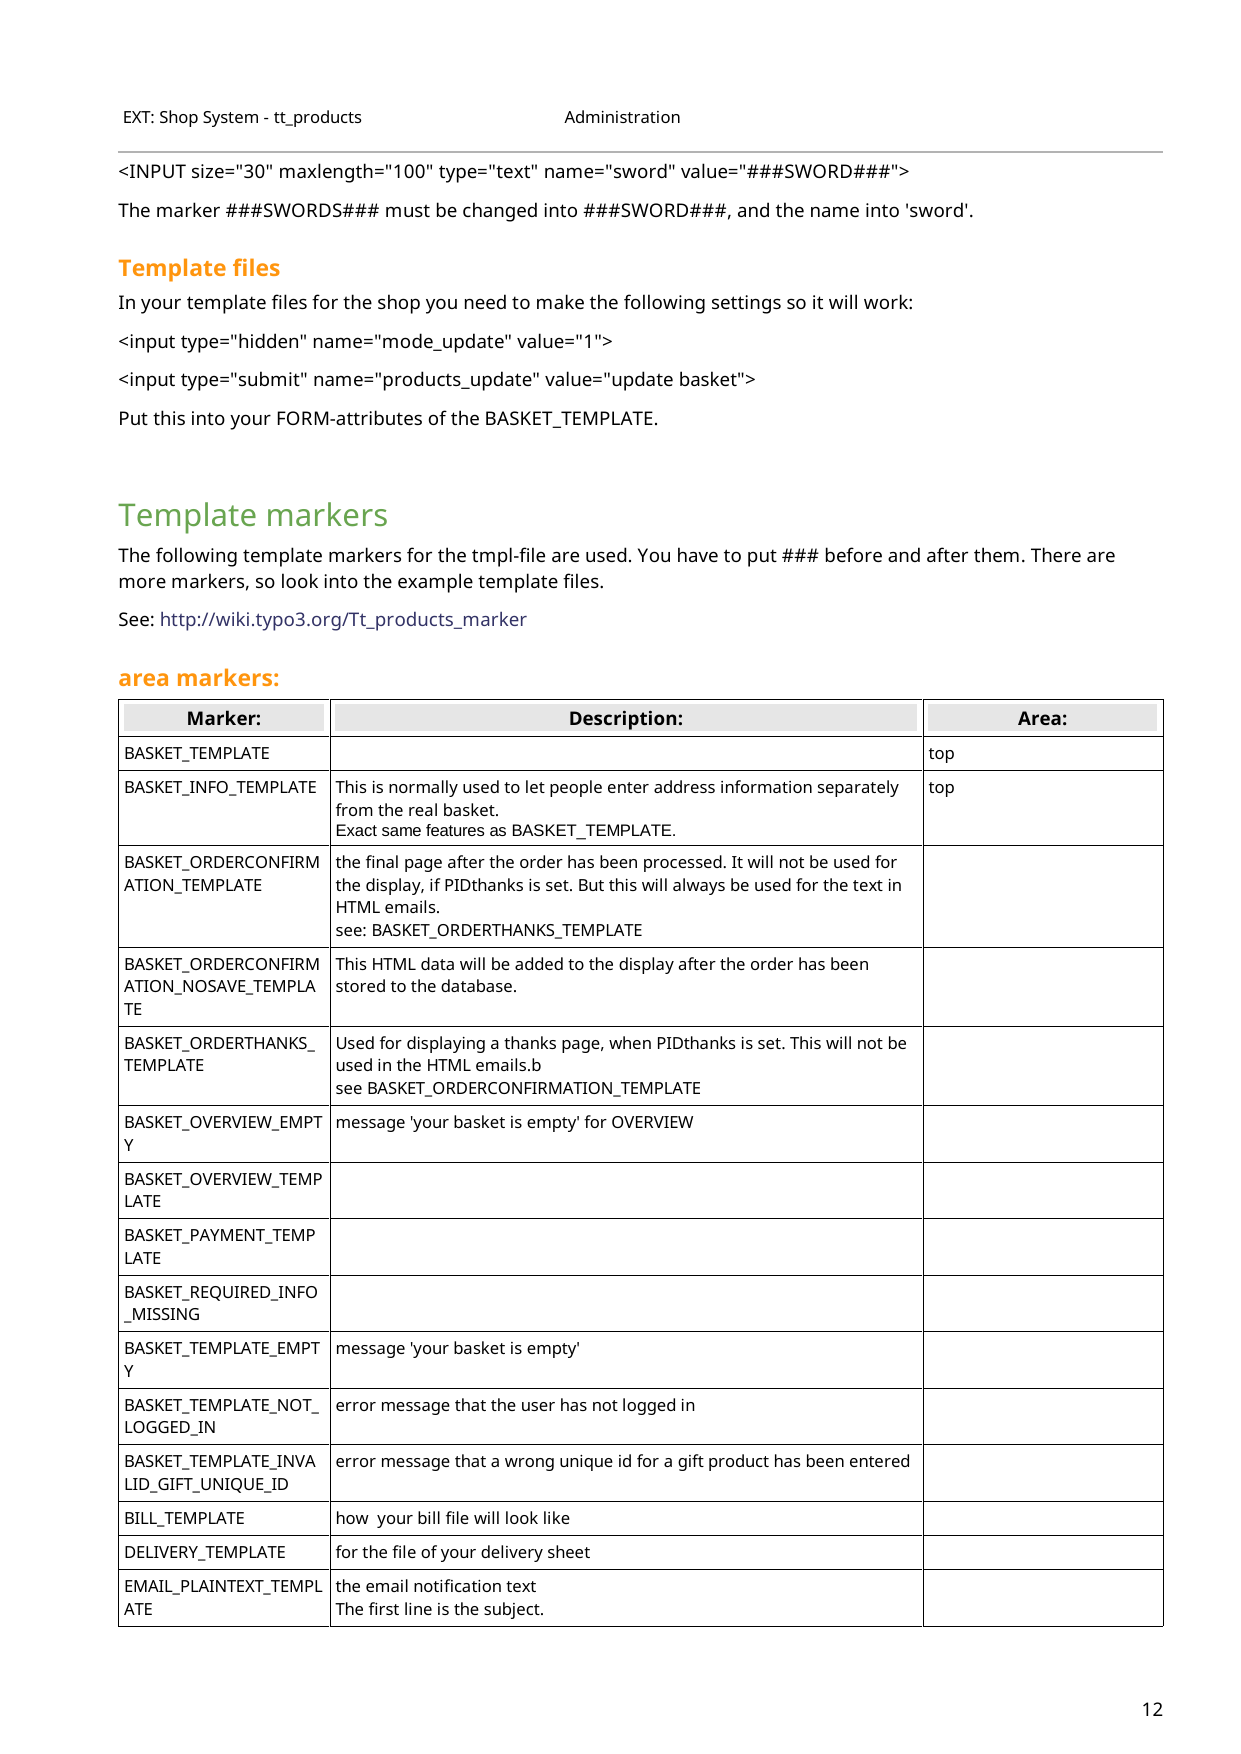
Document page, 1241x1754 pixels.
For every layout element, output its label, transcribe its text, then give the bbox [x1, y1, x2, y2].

table_cell [924, 846, 1163, 947]
table_cell the email notification text The first line is the subject. [331, 1570, 922, 1626]
text Put this into your FORM-attributes of the BASKET_TEMPLATE. [118, 405, 1163, 431]
table_cell BASKET_TEMPLATE_NOT_LOGGED_IN [119, 1389, 329, 1444]
table_cell BASKET_REQUIRED_INFO_MISSING [119, 1276, 329, 1331]
table_cell [331, 1163, 922, 1218]
table_cell DELIVERY_TEMPLATE [119, 1536, 329, 1569]
table_cell top [924, 771, 1163, 845]
text <INPUT size="30" maxlength="100" type="text" name="sword" value="###SWORD###"> [118, 158, 1163, 184]
table_cell [924, 1219, 1163, 1275]
subtitle area markers: [118, 662, 1163, 693]
table_cell BASKET_OVERVIEW_TEMPLATE [119, 1163, 329, 1218]
table_cell BILL_TEMPLATE [119, 1502, 329, 1535]
table_cell for the file of your delivery sheet [331, 1536, 922, 1569]
table_cell error message that a wrong unique id for a gift product has been entered [331, 1445, 922, 1501]
table_cell [924, 1106, 1163, 1162]
table_cell top [924, 737, 1163, 770]
table_header Area: [924, 700, 1163, 736]
table_cell BASKET_OVERVIEW_EMPTY [119, 1106, 329, 1162]
table_cell [924, 1163, 1163, 1218]
table_cell EMAIL_PLAINTEXT_TEMPLATE [119, 1570, 329, 1626]
table_cell [924, 1570, 1163, 1626]
subtitle Template markers [118, 493, 1163, 536]
table_cell [331, 1276, 922, 1331]
table_cell BASKET_ORDERTHANKS_TEMPLATE [119, 1027, 329, 1105]
table_cell how your bill file will look like [331, 1502, 922, 1535]
table_cell [924, 1389, 1163, 1444]
table_cell [924, 1536, 1163, 1569]
table_cell [331, 1219, 922, 1275]
table_cell [924, 1276, 1163, 1331]
table_cell [924, 948, 1163, 1026]
text The marker ###SWORDS### must be changed into ###SWORD###, and the name into 'sword'. [118, 197, 1163, 223]
table_cell [924, 1445, 1163, 1501]
table_cell BASKET_TEMPLATE_EMPTY [119, 1332, 329, 1388]
table_cell BASKET_PAYMENT_TEMPLATE [119, 1219, 329, 1275]
text See: http://wiki.typo3.org/Tt_products_marker [118, 606, 1163, 632]
text <input type="hidden" name="mode_update" value="1"> [118, 328, 1163, 354]
table_cell message 'your basket is empty' [331, 1332, 922, 1388]
table_cell BASKET_ORDERCONFIRMATION_TEMPLATE [119, 846, 329, 947]
table_cell [924, 1332, 1163, 1388]
table_cell This HTML data will be added to the display after the order has been stored to the database. [331, 948, 922, 1026]
table_cell BASKET_TEMPLATE [119, 737, 329, 770]
table_cell This is normally used to let people enter address information separately from the real basket. Exact same features as BASKET_TEMPLATE. [331, 771, 922, 845]
table_cell Used for displaying a thanks page, when PIDthanks is set. This will not be used in the HTML emails.b see BASKET_ORDERCONFIRMATION_TEMPLATE [331, 1027, 922, 1105]
table_header Description: [331, 700, 922, 736]
subtitle Template files [118, 252, 1163, 283]
table_cell error message that the user has not logged in [331, 1389, 922, 1444]
text In your template files for the shop you need to make the following settings so it will work: [118, 289, 1163, 315]
table_cell [924, 1027, 1163, 1105]
table_cell [924, 1502, 1163, 1535]
table_cell [331, 737, 922, 770]
table_cell BASKET_TEMPLATE_INVALID_GIFT_UNIQUE_ID [119, 1445, 329, 1501]
table_header Marker: [119, 700, 329, 736]
table_cell the final page after the order has been processed. It will not be used for the display, if PIDthanks is set. But this will always be used for the text in HTML emails. see: BASKET_ORDERTHANKS_TEMPLATE [331, 846, 922, 947]
table_cell BASKET_INFO_TEMPLATE [119, 771, 329, 845]
text <input type="submit" name="products_update" value="update basket"> [118, 366, 1163, 392]
table_cell BASKET_ORDERCONFIRMATION_NOSAVE_TEMPLATE [119, 948, 329, 1026]
table_cell message 'your basket is empty' for OVERVIEW [331, 1106, 922, 1162]
text The following template markers for the tmpl-file are used. You have to put ### before and after them. There are more markers, so look into the example template files. [118, 542, 1163, 594]
